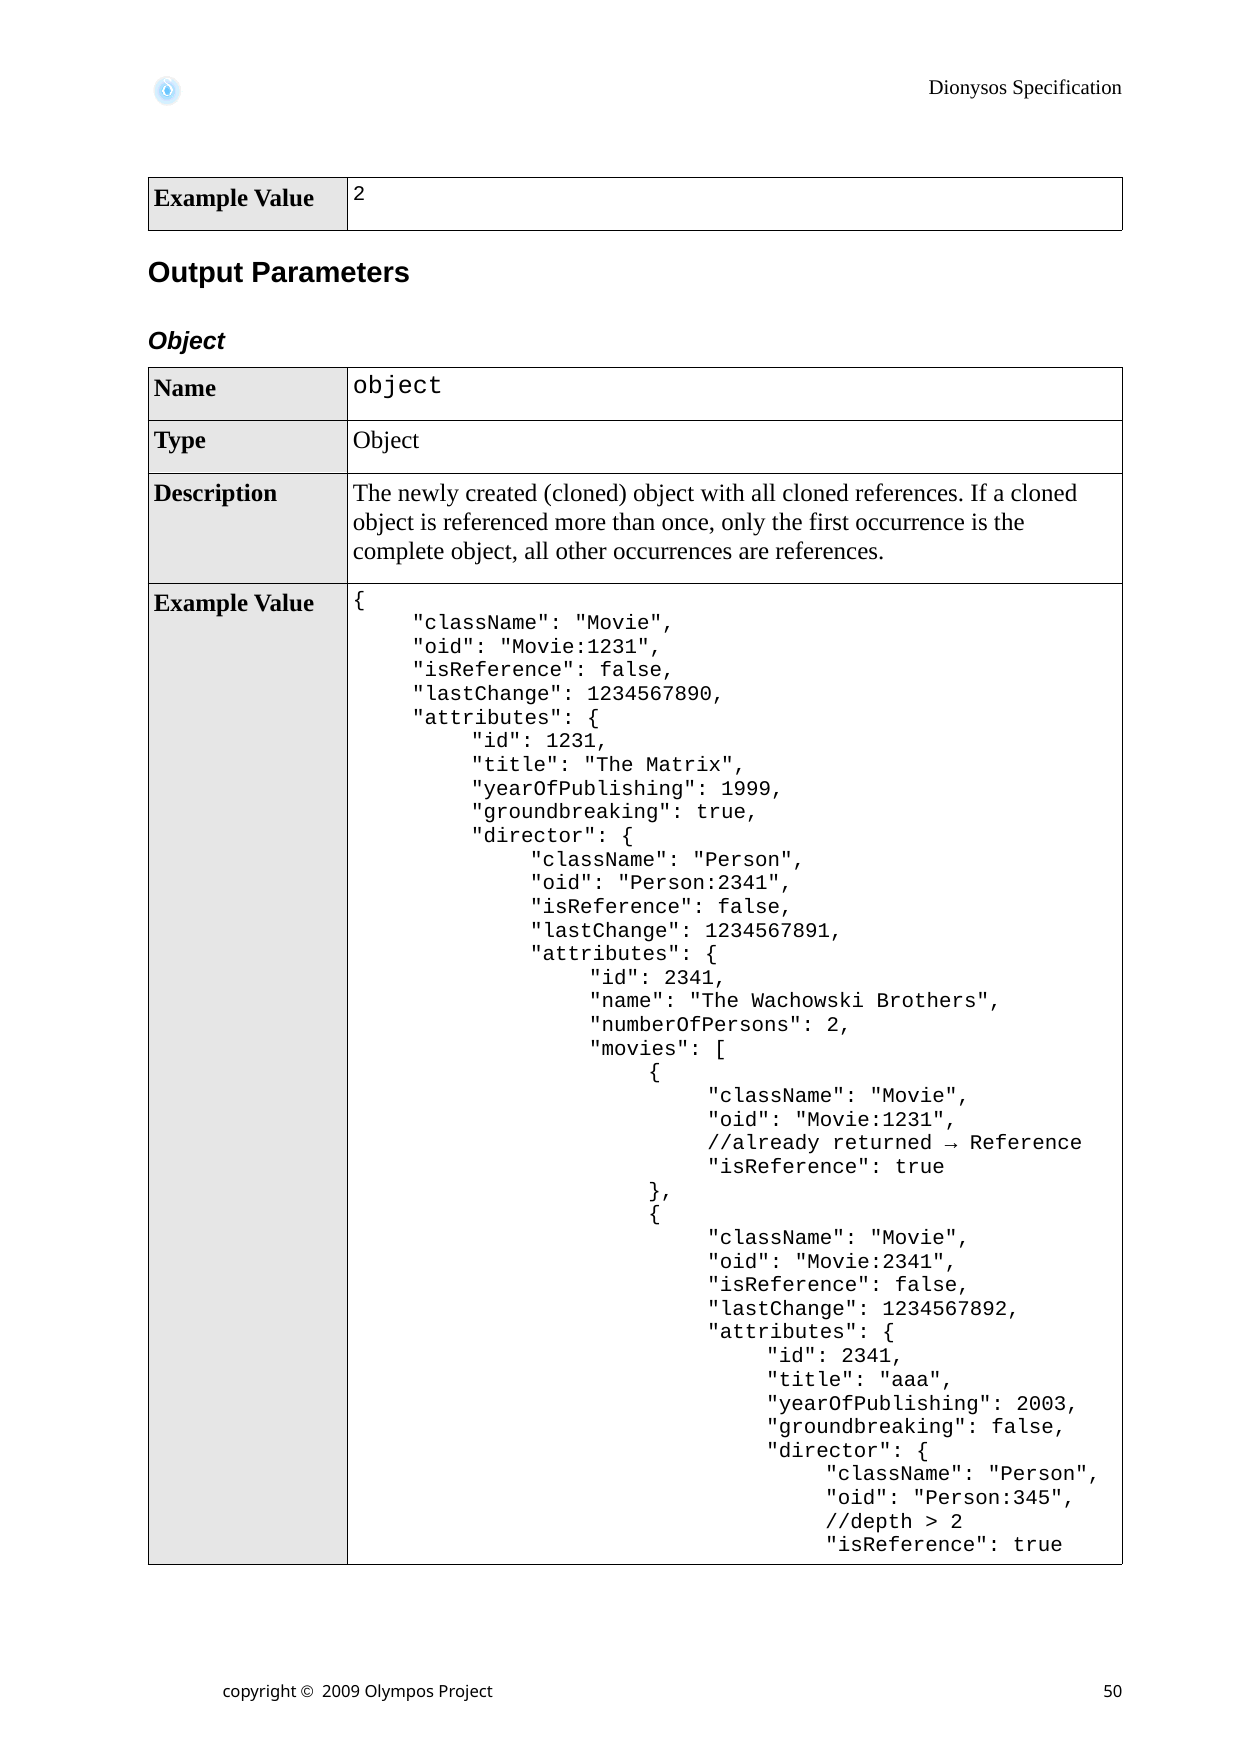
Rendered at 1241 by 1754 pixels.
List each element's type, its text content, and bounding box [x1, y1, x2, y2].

table_cell Type [149, 421, 347, 472]
table_cell Example Value [149, 584, 347, 1564]
text Object [148, 326, 1122, 354]
text Output Parameters [148, 255, 1122, 288]
table_cell Object [348, 421, 1122, 472]
picture [152, 75, 184, 106]
table_cell Description [149, 474, 347, 583]
table_cell The newly created (cloned) object with all cloned references. If a cloned object is referenced more than once, only the first occurrence is the complete object, all other occurrences are references. [348, 474, 1122, 583]
table_header object [348, 368, 1122, 420]
table_cell Example Value [149, 178, 347, 230]
table_header Name [149, 368, 347, 420]
table_cell { "className": "Movie", "oid": "Movie:1231", "isReference": false, "lastChange": 1234567890, "attributes": { "id": 1231, "title": "The Matrix", "yearOfPublishing": 1999, "groundbreaking": true, "director": { "className": "Person", "oid": "Person:2341", "isReference": false, "lastChange": 1234567891, "attributes": { "id": 2341, "name": "The Wachowski Brothers", "numberOfPersons": 2, "movies": [ { "className": "Movie", "oid": "Movie:1231", //already returned → Reference "isReference": true }, { "className": "Movie", "oid": "Movie:2341", "isReference": false, "lastChange": 1234567892, "attributes": { "id": 2341, "title": "aaa", "yearOfPublishing": 2003, "groundbreaking": false, "director": { "className": "Person", "oid": "Person:345", //depth > 2 "isReference": true [348, 584, 1122, 1564]
table_cell 2 [348, 178, 1122, 230]
